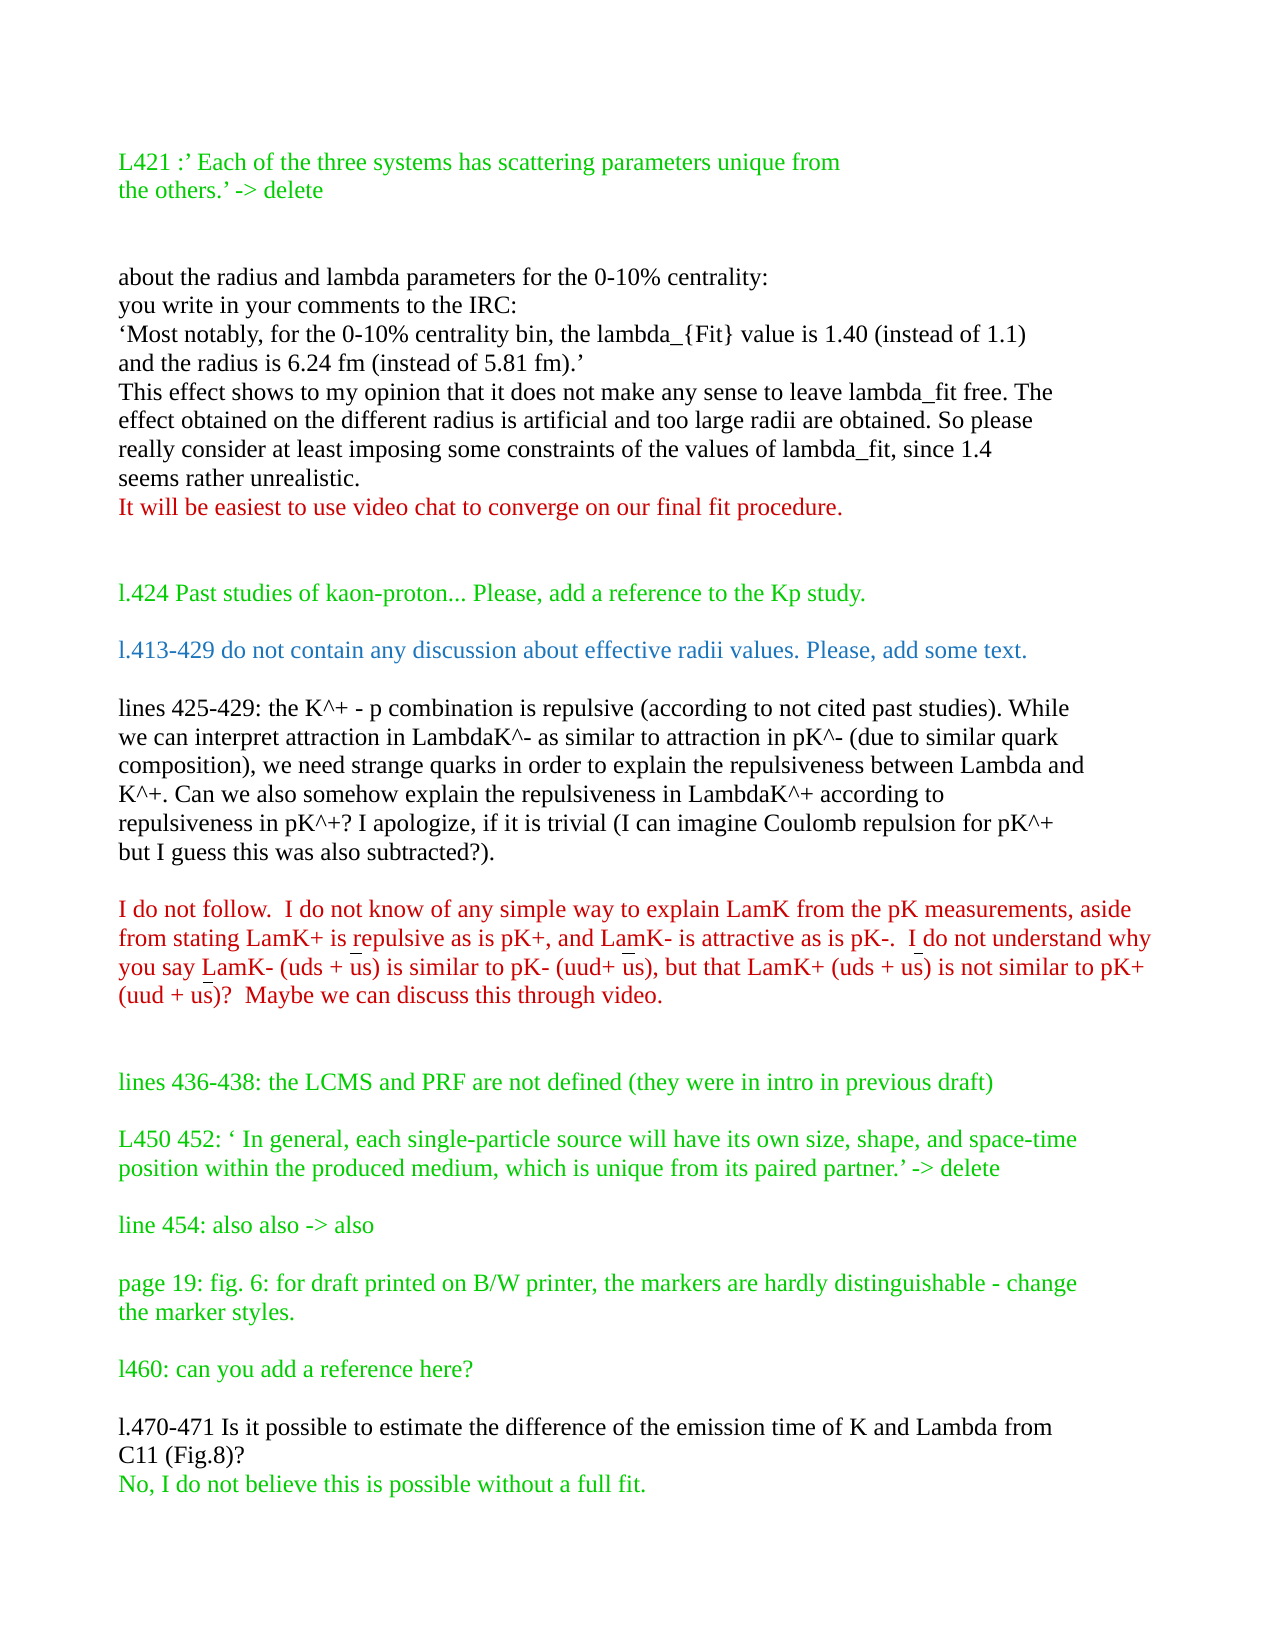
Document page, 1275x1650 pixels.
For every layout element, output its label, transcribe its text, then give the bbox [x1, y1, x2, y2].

text the marker styles. [118, 1297, 1157, 1326]
text you write in your comments to the IRC: [118, 291, 1157, 319]
text C11 (Fig.8)? [118, 1441, 1157, 1469]
text ‘Most notably, for the 0-10% centrality bin, the lambda_{Fit} value is 1.40 (instead of 1.1) [118, 319, 1157, 348]
text but I guess this was also subtracted?). [118, 837, 1157, 866]
text l.413-429 do not contain any discussion about effective radii values. Please, add some text. [118, 636, 1157, 664]
text we can interpret attraction in LambdaK^- as similar to attraction in pK^- (due to similar quark [118, 722, 1157, 751]
text lines 425-429: the K^+ - p combination is repulsive (according to not cited past studies). While [118, 693, 1157, 722]
text L450 452: ‘ In general, each single-particle source will have its own size, shape, and space-time position within the produced medium, which is unique from its paired partner.’ -> delete [118, 1124, 1157, 1182]
text This effect shows to my opinion that it does not make any sense to leave lambda_fit free. The [118, 377, 1157, 406]
text page 19: fig. 6: for draft printed on B/W printer, the markers are hardly distinguishable - change [118, 1268, 1157, 1297]
text the others.’ -> delete [118, 176, 1157, 204]
text effect obtained on the different radius is artificial and too large radii are obtained. So please [118, 406, 1157, 434]
text l460: can you add a reference here? [118, 1354, 1157, 1383]
text l.470-471 Is it possible to estimate the difference of the emission time of K and Lambda from [118, 1412, 1157, 1441]
text L421 :’ Each of the three systems has scattering parameters unique from [118, 147, 1157, 176]
text and the radius is 6.24 fm (instead of 5.81 fm).’ [118, 348, 1157, 377]
text repulsiveness in pK^+? I apologize, if it is trivial (I can imagine Coulomb repulsion for pK^+ [118, 808, 1157, 837]
text No, I do not believe this is possible without a full fit. [118, 1469, 1157, 1498]
text lines 436-438: the LCMS and PRF are not defined (they were in intro in previous draft) [118, 1067, 1157, 1096]
text composition), we need strange quarks in order to explain the repulsiveness between Lambda and [118, 751, 1157, 779]
text It will be easiest to use video chat to converge on our final fit procedure. [118, 492, 1157, 521]
text line 454: also also -> also [118, 1211, 1157, 1239]
text K^+. Can we also somehow explain the repulsiveness in LambdaK^+ according to [118, 779, 1157, 808]
text seems rather unrealistic. [118, 463, 1157, 492]
text about the radius and lambda parameters for the 0-10% centrality: [118, 262, 1157, 291]
text I do not follow. I do not know of any simple way to explain LamK from the pK measurements, aside from stating LamK+ is repulsive as is pK+, and LamK- is attractive as is pK-. I do not understand why you say LamK- (uds + us) is similar to pK- (uud+ us), but that LamK+ (uds + us) is not similar to pK+ (uud + us)? Maybe we can discuss this through video. [118, 894, 1157, 1009]
text l.424 Past studies of kaon-proton... Please, add a reference to the Kp study. [118, 578, 1157, 607]
text really consider at least imposing some constraints of the values of lambda_fit, since 1.4 [118, 434, 1157, 463]
